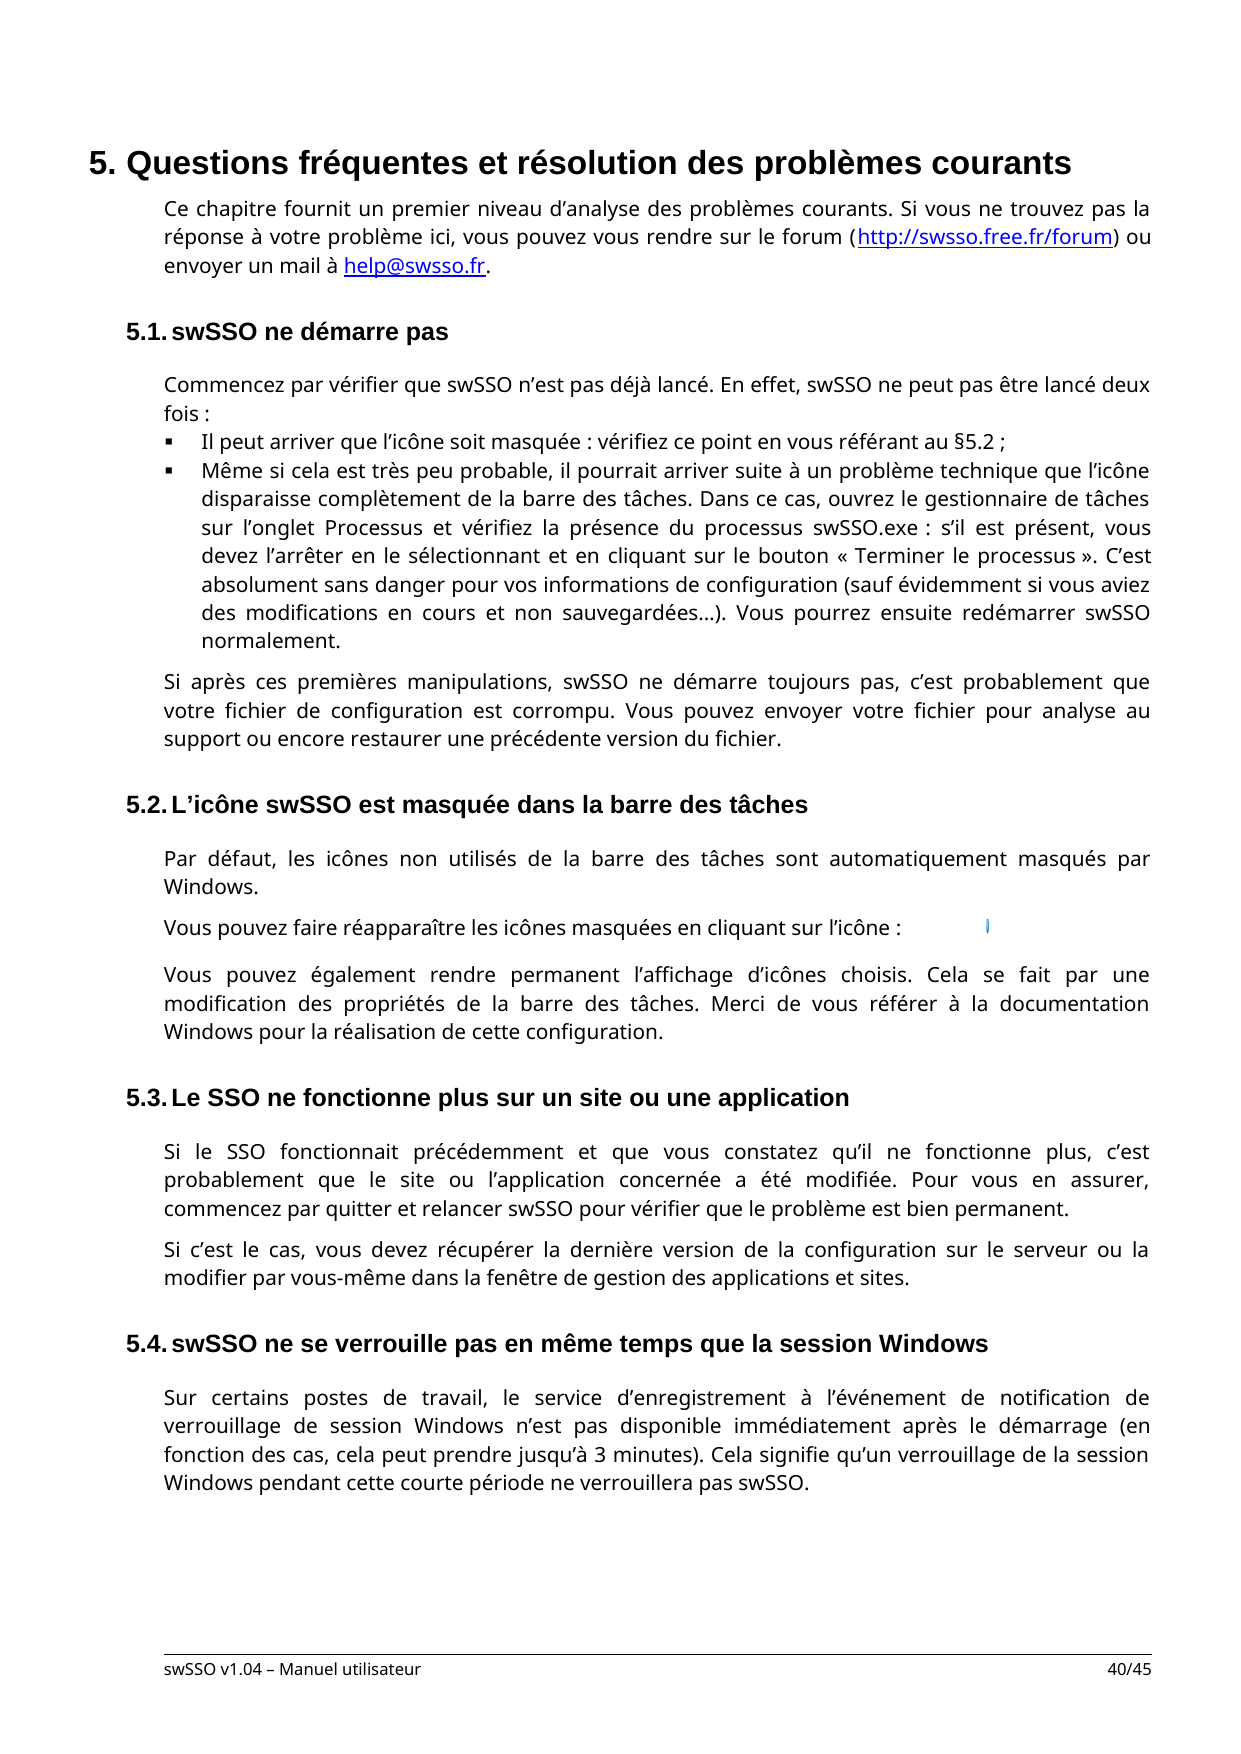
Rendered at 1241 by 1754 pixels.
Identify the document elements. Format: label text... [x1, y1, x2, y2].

text Vous pouvez également rendre permanent l’affichage d’icônes choisis. Cela se fait par une modification des propriétés de la barre des tâches. Merci de vous référer à la documentation Windows pour la réalisation de cette configuration. [164, 961, 1152, 1046]
text Par défaut, les icônes non utilisés de la barre des tâches sont automatiquement masqués par Windows. [164, 844, 1152, 901]
list Même si cela est très peu probable, il pourrait arriver suite à un problème technique que l’icône disparaisse complètement de la barre des tâches. Dans ce cas, ouvrez le gestionnaire de tâches sur l’onglet Processus et vérifiez la présence du processus swSSO.exe : s’il est présent, vous devez l’arrêter en le sélectionnant et en cliquant sur le bouton « Terminer le processus ». C’est absolument sans danger pour vos informations de configuration (sauf évidemment si vous aviez des modifications en cours et non sauvegardées…). Vous pourrez ensuite redémarrer swSSO normalement. [164, 456, 1152, 655]
text Si c’est le cas, vous devez récupérer la dernière version de la configuration sur le serveur ou la modifier par vous-même dans la fenêtre de gestion des applications et sites. [164, 1235, 1152, 1292]
text Ce chapitre fournit un premier niveau d’analyse des problèmes courants. Si vous ne trouvez pas la réponse à votre problème ici, vous pouvez vous rendre sur le forum (http://swsso.free.fr/forum) ou envoyer un mail à help@swsso.fr. [164, 194, 1152, 279]
text Si le SSO fonctionnait précédemment et que vous constatez qu’il ne fonctionne plus, c’est probablement que le site ou l’application concernée a été modifiée. Pour vous en assurer, commencez par quitter et relancer swSSO pour vérifier que le problème est bien permanent. [164, 1137, 1152, 1222]
subtitle Questions fréquentes et résolution des problèmes courants [89, 143, 1152, 182]
subtitle Le SSO ne fonctionne plus sur un site ou une application [126, 1083, 1152, 1112]
text Si après ces premières manipulations, swSSO ne démarre toujours pas, c’est probablement que votre fichier de configuration est corrompu. Vous pouvez envoyer votre fichier pour analyse au support ou encore restaurer une précédente version du fichier. [164, 667, 1152, 753]
list Il peut arriver que l’icône soit masquée : vérifiez ce point en vous référant au §5.2 ; [164, 427, 1152, 456]
subtitle swSSO ne démarre pas [126, 317, 1152, 346]
table_header [970, 907, 1155, 948]
text Sur certains postes de travail, le service d’enregistrement à l’événement de notification de verrouillage de session Windows n’est pas disponible immédiatement après le démarrage (en fonction des cas, cela peut prendre jusqu’à 3 minutes). Cela signifie qu’un verrouillage de la session Windows pendant cette courte période ne verrouillera pas swSSO. [164, 1383, 1152, 1497]
subtitle L’icône swSSO est masquée dans la barre des tâches [126, 790, 1152, 819]
subtitle swSSO ne se verrouille pas en même temps que la session Windows [126, 1329, 1152, 1358]
table_header Vous pouvez faire réapparaître les icônes masquées en cliquant sur l’icône : [145, 907, 970, 948]
text Commencez par vérifier que swSSO n’est pas déjà lancé. En effet, swSSO ne peut pas être lancé deux fois : [164, 371, 1152, 427]
